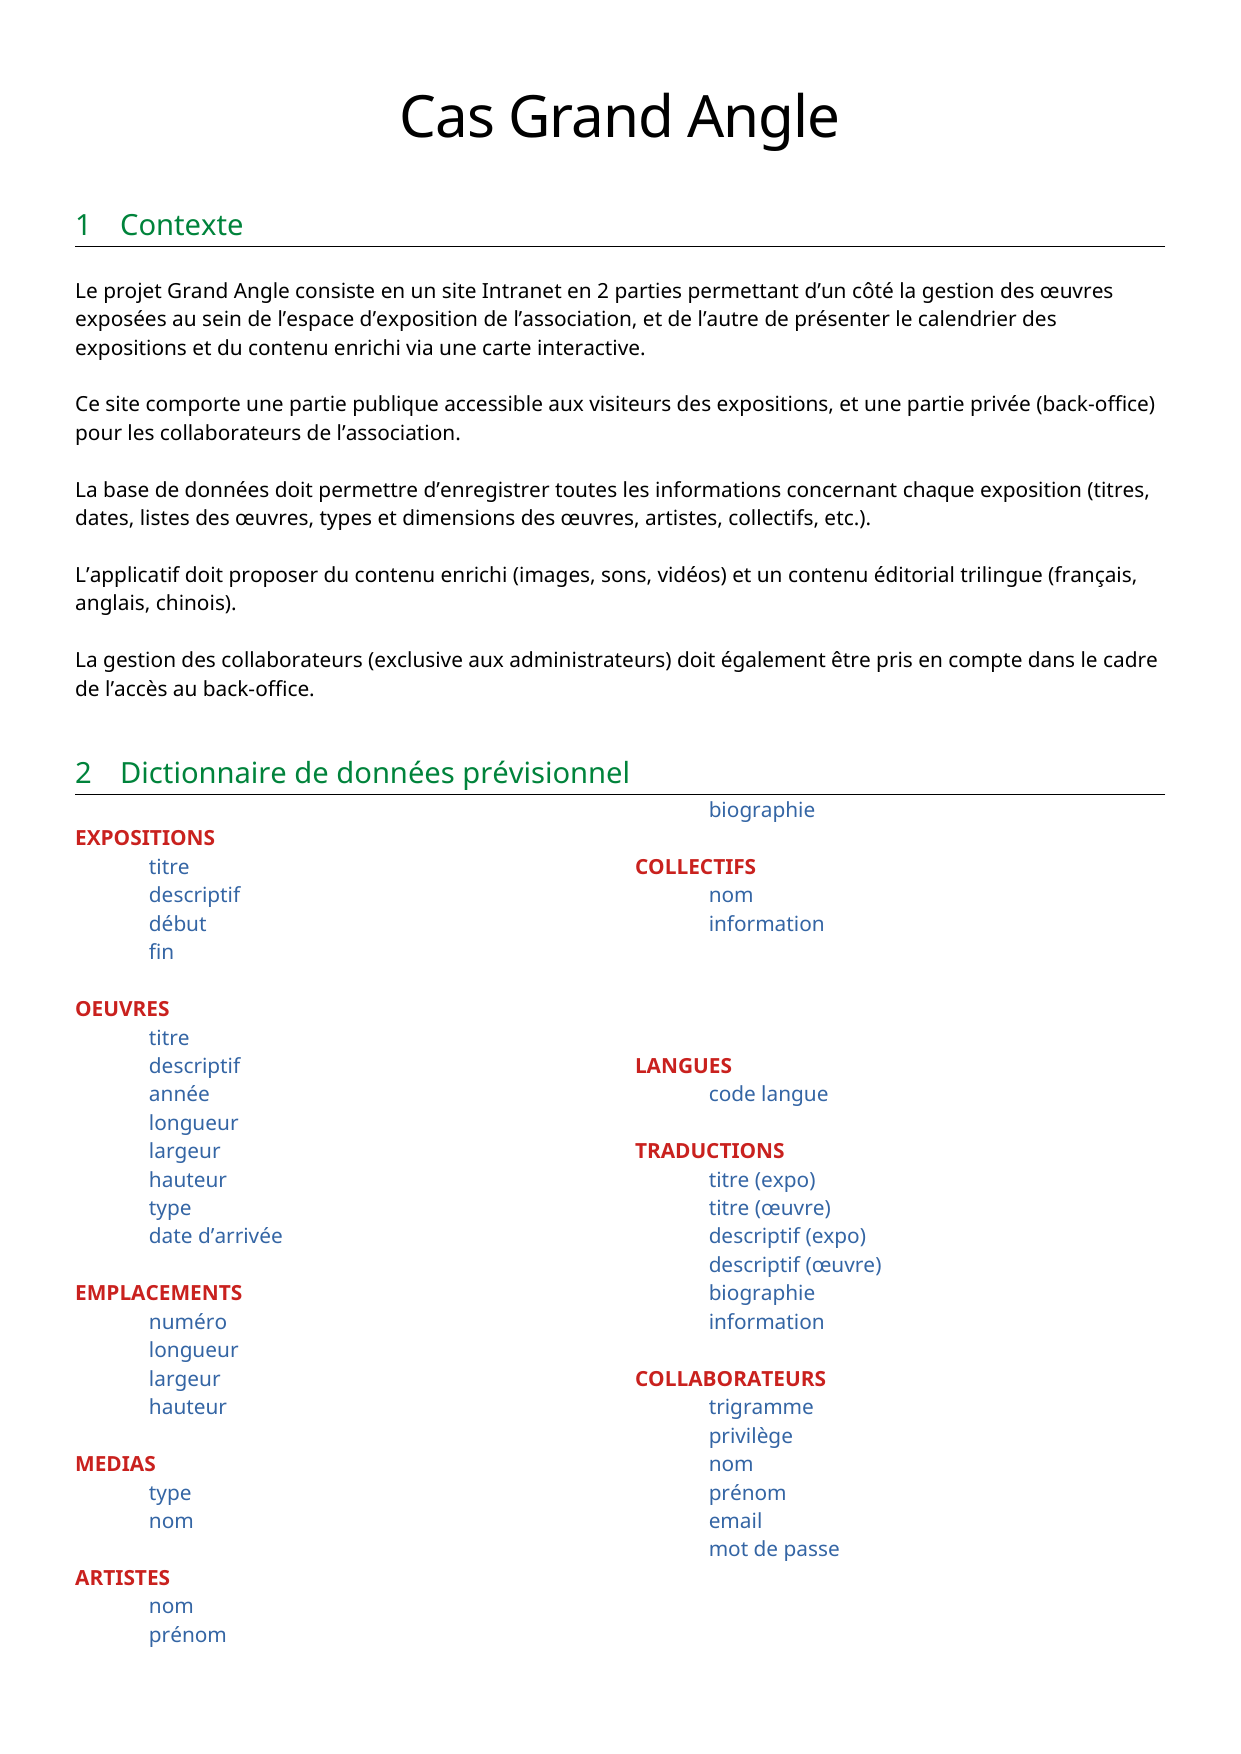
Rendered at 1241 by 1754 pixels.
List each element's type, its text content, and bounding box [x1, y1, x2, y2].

text nom [635, 880, 1165, 909]
text MEDIAS [75, 1449, 605, 1478]
text début [75, 909, 605, 937]
text nom [635, 1449, 1165, 1478]
text information [635, 909, 1165, 937]
text date d’arrivée [75, 1222, 605, 1250]
text La base de données doit permettre d’enregistrer toutes les informations concernant chaque exposition (titres, dates, listes des œuvres, types et dimensions des œuvres, artistes, collectifs, etc.). [75, 475, 1165, 532]
text nom [75, 1506, 605, 1534]
text descriptif (expo) [635, 1222, 1165, 1250]
text type [75, 1193, 605, 1222]
text ARTISTES [75, 1563, 605, 1591]
text année [75, 1079, 605, 1108]
text biographie [635, 795, 1165, 823]
text titre (œuvre) [635, 1193, 1165, 1222]
text nom [75, 1591, 605, 1620]
text descriptif (œuvre) [635, 1250, 1165, 1278]
text OEUVRES [75, 994, 605, 1023]
subtitle Dictionnaire de données prévisionnel [75, 752, 1165, 794]
text fin [75, 937, 605, 966]
text type [75, 1478, 605, 1506]
text Ce site comporte une partie publique accessible aux visiteurs des expositions, et une partie privée (back-office) pour les collaborateurs de l’association. [75, 389, 1165, 446]
text EMPLACEMENTS [75, 1278, 605, 1307]
text trigramme [635, 1392, 1165, 1421]
text mot de passe [635, 1534, 1165, 1563]
text COLLABORATEURS [635, 1364, 1165, 1392]
text information [635, 1307, 1165, 1335]
text L’applicatif doit proposer du contenu enrichi (images, sons, vidéos) et un contenu éditorial trilingue (français, anglais, chinois). [75, 560, 1165, 617]
text numéro [75, 1307, 605, 1335]
text descriptif [75, 1051, 605, 1079]
text prénom [635, 1478, 1165, 1506]
text hauteur [75, 1392, 605, 1421]
text biographie [635, 1278, 1165, 1307]
text email [635, 1506, 1165, 1534]
text titre [75, 1023, 605, 1051]
text longueur [75, 1108, 605, 1136]
text COLLECTIFS [635, 852, 1165, 880]
text LANGUES [635, 1051, 1165, 1079]
title Cas Grand Angle [75, 75, 1165, 154]
text La gestion des collaborateurs (exclusive aux administrateurs) doit également être pris en compte dans le cadre de l’accès au back-office. [75, 645, 1165, 702]
text hauteur [75, 1165, 605, 1193]
text EXPOSITIONS [75, 823, 605, 852]
text descriptif [75, 880, 605, 909]
text titre (expo) [635, 1165, 1165, 1193]
text largeur [75, 1136, 605, 1165]
text Le projet Grand Angle consiste en un site Intranet en 2 parties permettant d’un côté la gestion des œuvres exposées au sein de l’espace d’exposition de l’association, et de l’autre de présenter le calendrier des expositions et du contenu enrichi via une carte interactive. [75, 276, 1165, 361]
subtitle Contexte [75, 204, 1165, 246]
text longueur [75, 1335, 605, 1364]
text code langue [635, 1079, 1165, 1108]
text titre [75, 852, 605, 880]
text prénom [75, 1620, 605, 1648]
text largeur [75, 1364, 605, 1392]
text privilège [635, 1421, 1165, 1449]
text TRADUCTIONS [635, 1136, 1165, 1165]
